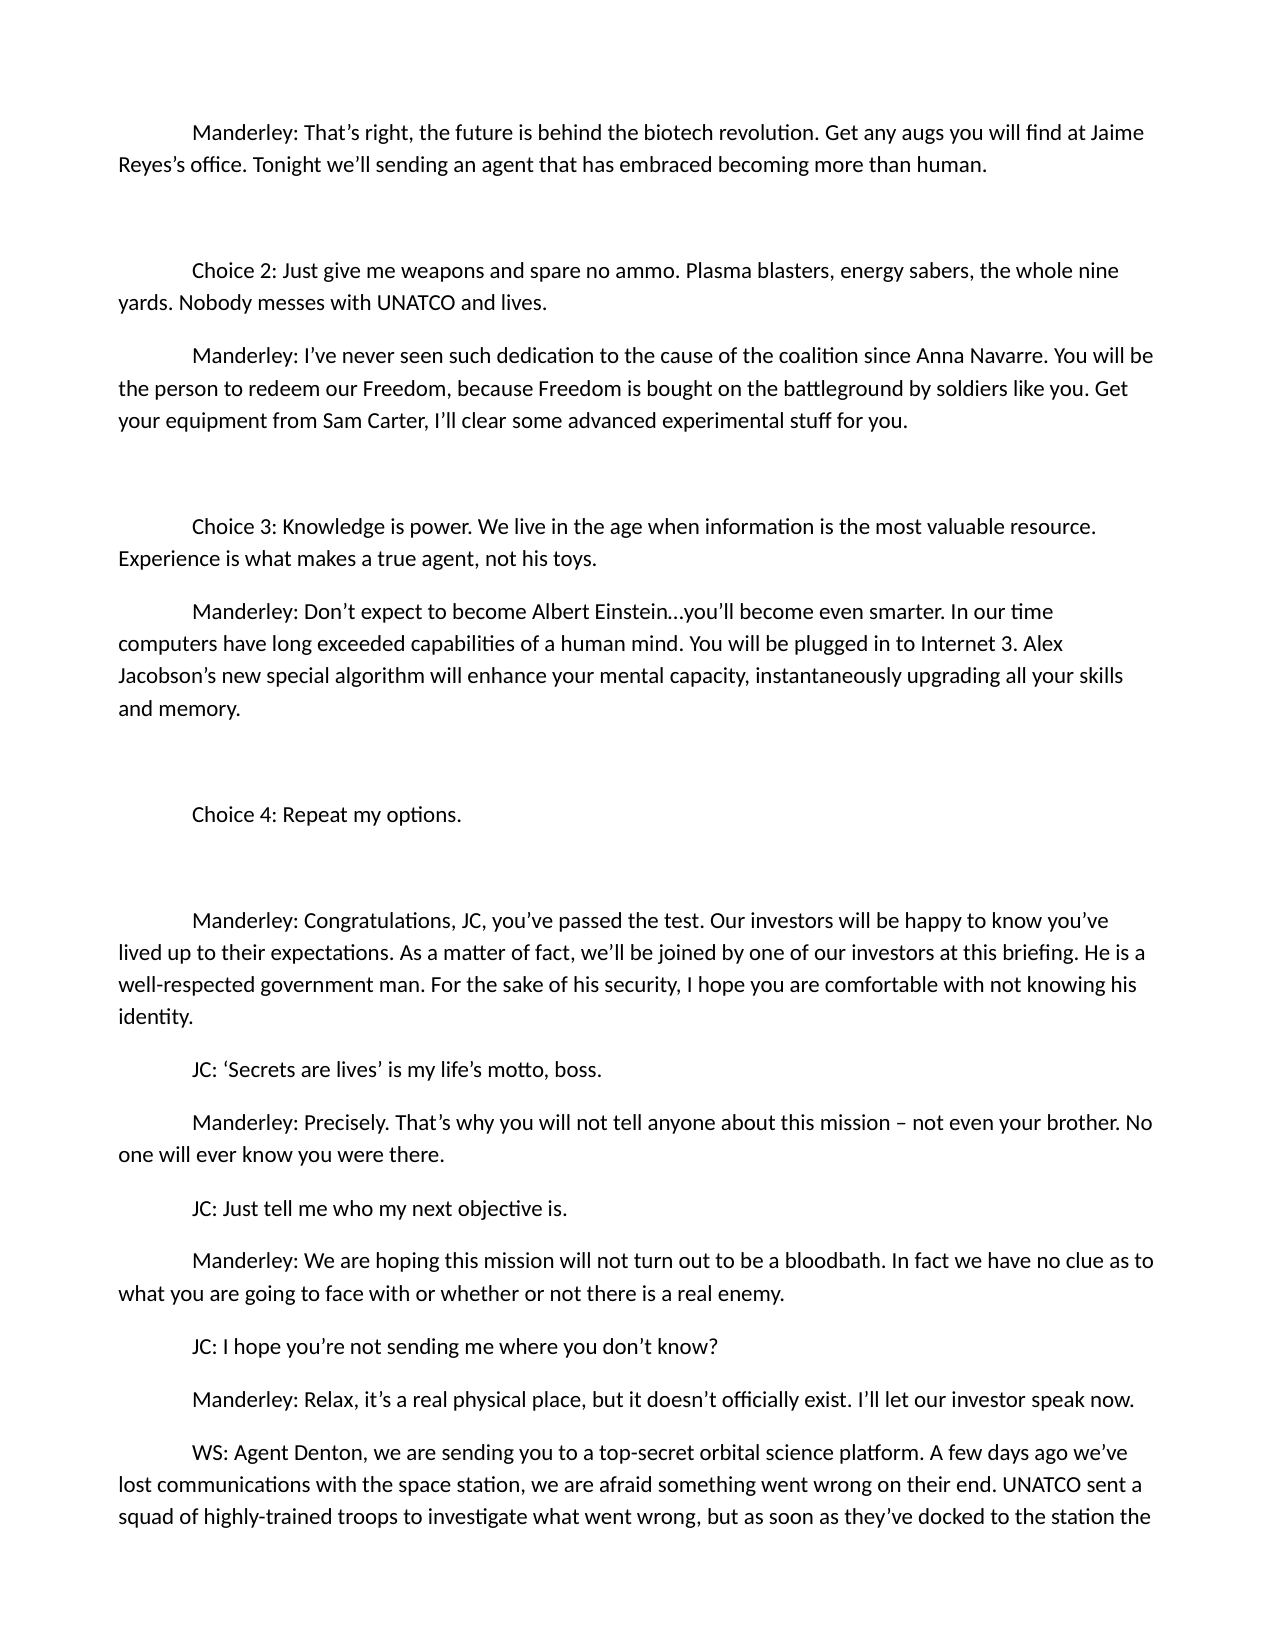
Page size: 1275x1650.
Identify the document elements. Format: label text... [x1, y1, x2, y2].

text JC: Just tell me who my next objective is. [118, 1194, 1157, 1222]
text Choice 4: Repeat my options. [118, 800, 1157, 828]
text Manderley: Precisely. That’s why you will not tell anyone about this mission – not even your brother. No one will ever know you were there. [118, 1108, 1157, 1169]
text Manderley: Congratulations, JC, you’ve passed the test. Our investors will be happy to know you’ve lived up to their expectations. As a matter of fact, we’ll be joined by one of our investors at this briefing. He is a well-respected government man. For the sake of his security, I hope you are comfortable with not knowing his identity. [118, 906, 1157, 1030]
text JC: I hope you’re not sending me where you don’t know? [118, 1332, 1157, 1360]
text Manderley: I’ve never seen such dedication to the cause of the coalition since Anna Navarre. You will be the person to redeem our Freedom, because Freedom is bought on the battleground by soldiers like you. Get your equipment from Sam Carter, I’ll clear some advanced experimental stuff for you. [118, 342, 1157, 434]
text JC: ‘Secrets are lives’ is my life’s motto, boss. [118, 1055, 1157, 1083]
text Manderley: That’s right, the future is behind the biotech revolution. Get any augs you will find at Jaime Reyes’s office. Tonight we’ll sending an agent that has embraced becoming more than human. [118, 118, 1157, 178]
text Manderley: Relax, it’s a real physical place, but it doesn’t officially exist. I’ll let our investor speak now. [118, 1385, 1157, 1413]
text WS: Agent Denton, we are sending you to a top-secret orbital science platform. A few days ago we’ve lost communications with the space station, we are afraid something went wrong on their end. UNATCO sent a squad of highly-trained troops to investigate what went wrong, but as soon as they’ve docked to the station the [118, 1438, 1157, 1530]
text Manderley: We are hoping this mission will not turn out to be a bloodbath. In fact we have no clue as to what you are going to face with or whether or not there is a real enemy. [118, 1247, 1157, 1307]
text Choice 3: Knowledge is power. We live in the age when information is the most valuable resource. Experience is what makes a true agent, not his toys. [118, 512, 1157, 572]
text Choice 2: Just give me weapons and spare no ammo. Plasma blasters, energy sabers, the whole nine yards. Nobody messes with UNATCO and lives. [118, 256, 1157, 317]
text Manderley: Don’t expect to become Albert Einstein…you’ll become even smarter. In our time computers have long exceeded capabilities of a human mind. You will be plugged in to Internet 3. Alex Jacobson’s new special algorithm will enhance your mental capacity, instantaneously upgrading all your skills and memory. [118, 597, 1157, 722]
